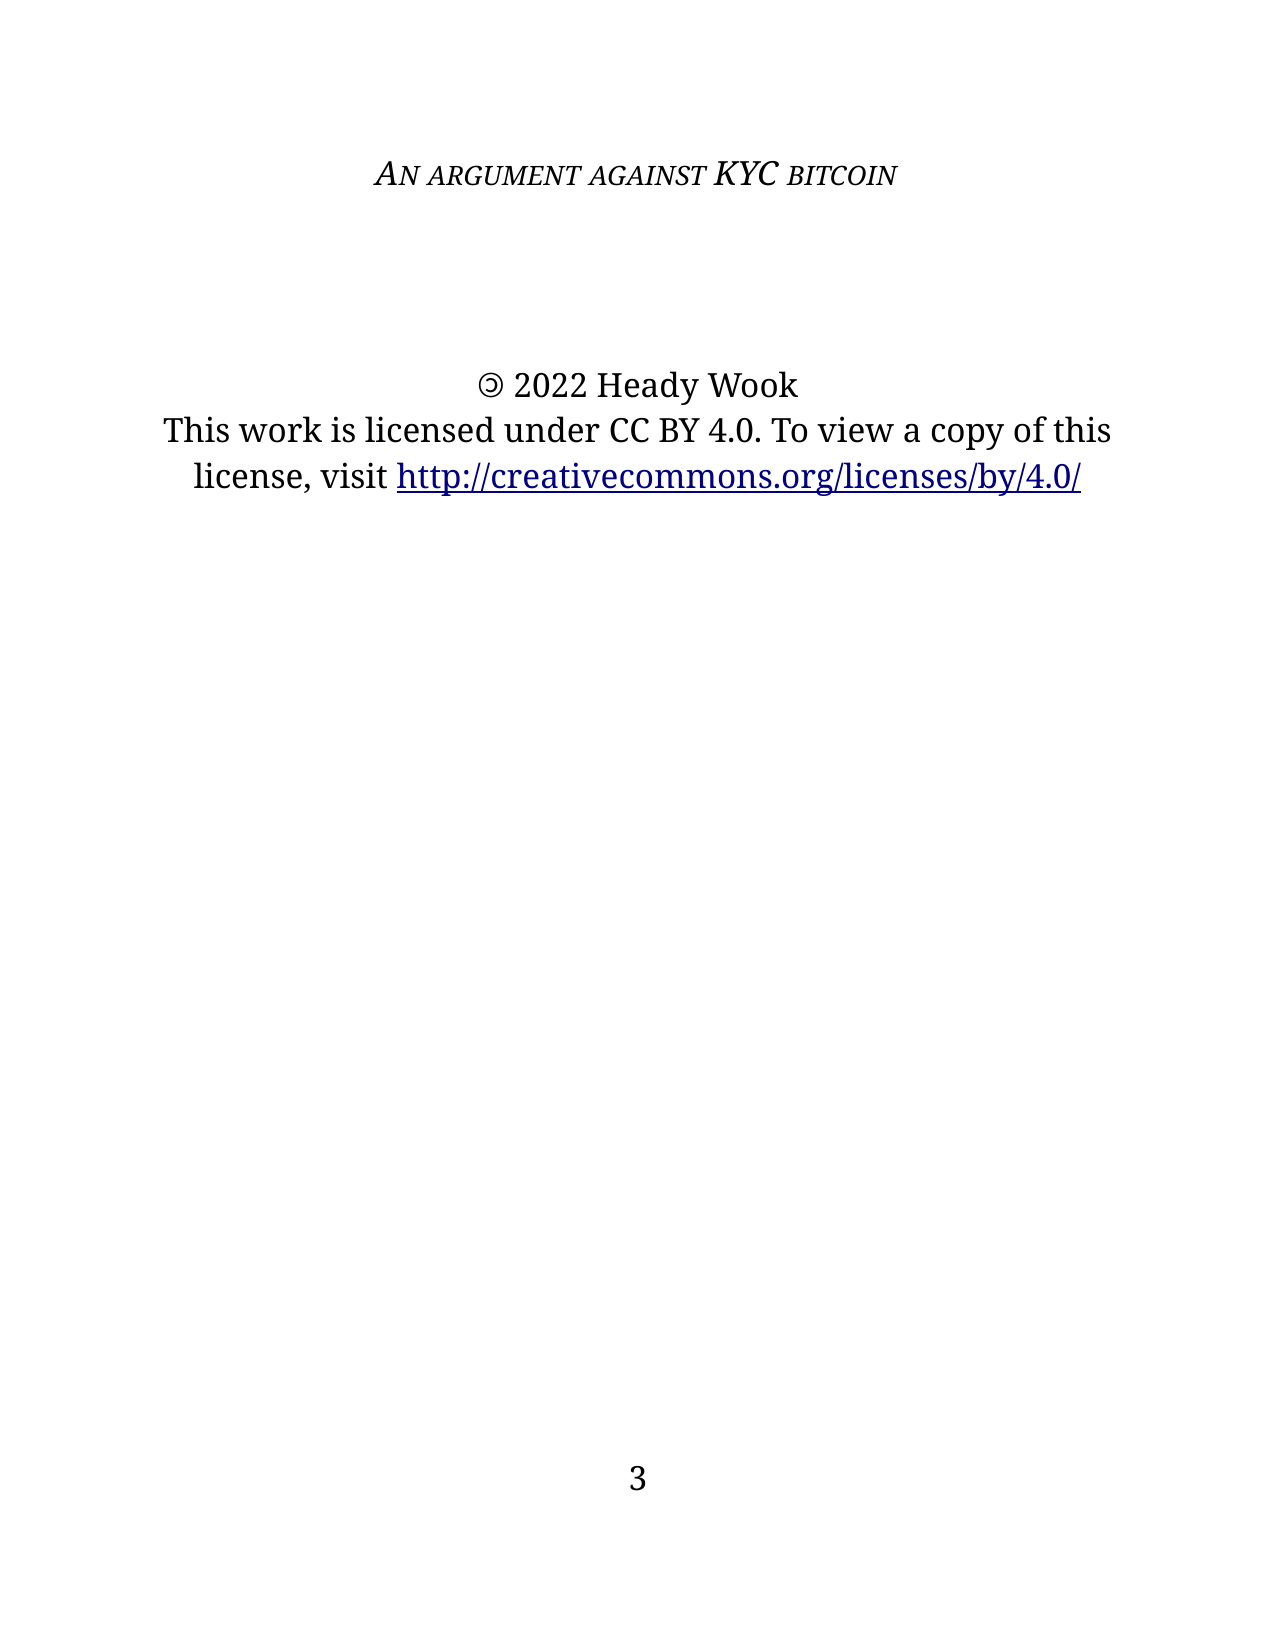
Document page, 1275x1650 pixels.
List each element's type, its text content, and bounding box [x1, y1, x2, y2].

subtitle 🄯 2022 Heady Wook [150, 362, 1125, 407]
subtitle This work is licensed under CC BY 4.0. To view a copy of this license, visit http://creativecommons.org/licenses/by/4.0/ [150, 407, 1125, 498]
